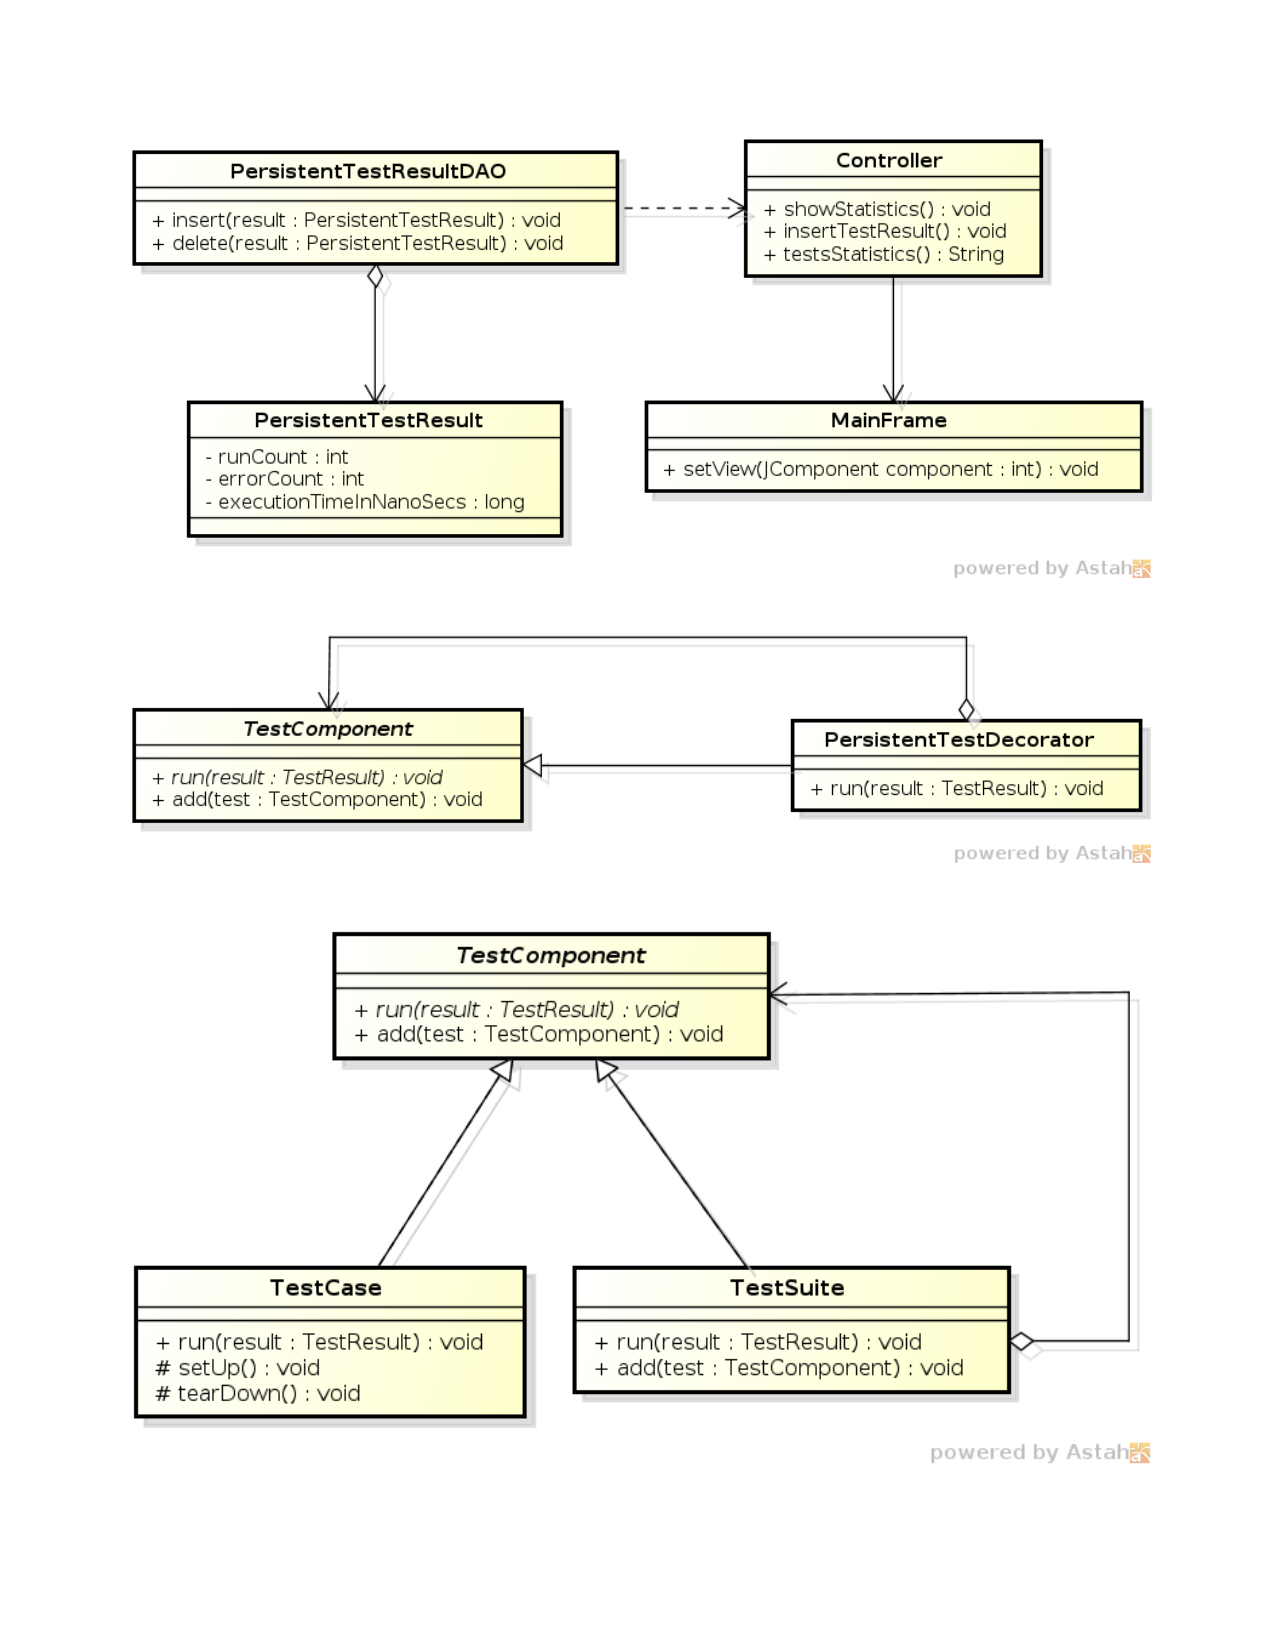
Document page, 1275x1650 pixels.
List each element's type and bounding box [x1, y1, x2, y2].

picture [118, 125, 1157, 584]
picture [118, 916, 1157, 1470]
picture [118, 621, 1157, 869]
